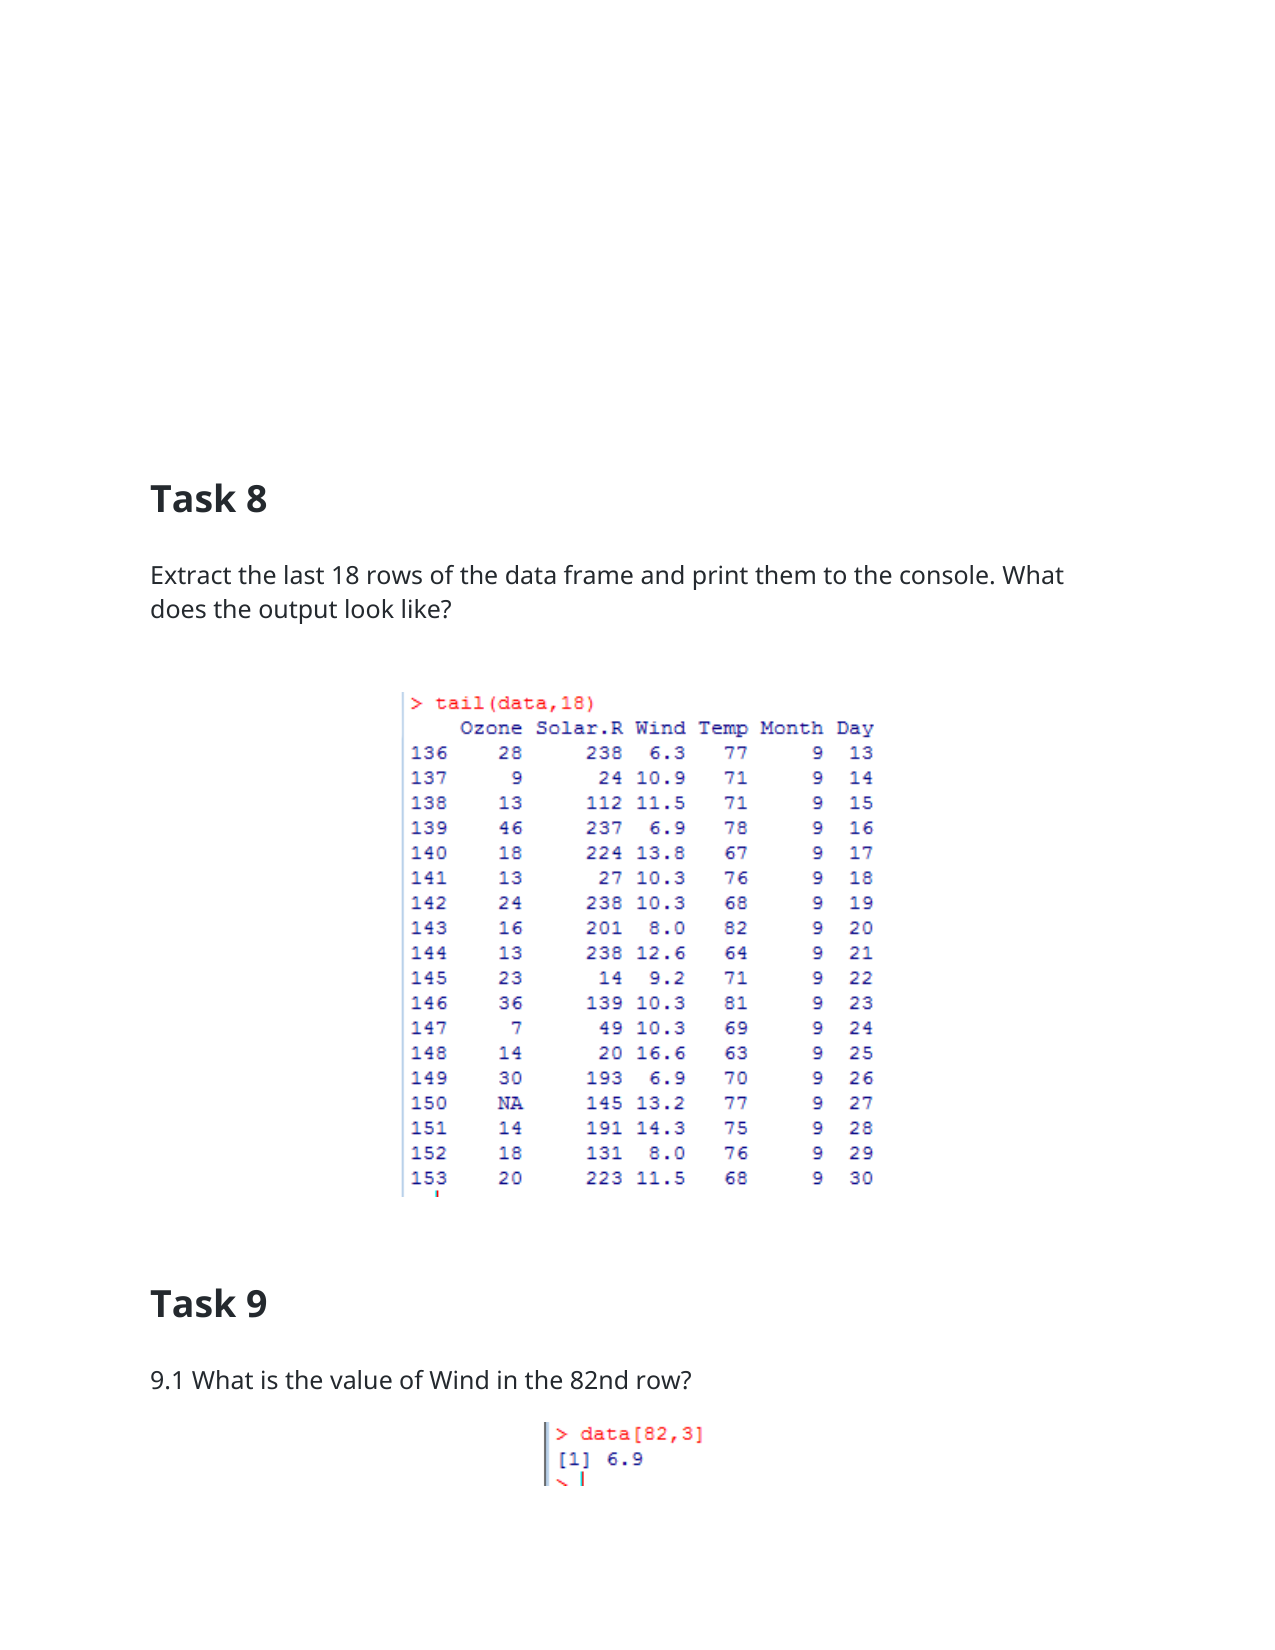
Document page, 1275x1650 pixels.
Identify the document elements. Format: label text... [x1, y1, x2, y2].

subtitle Task 8 [150, 472, 1125, 532]
picture [401, 692, 921, 1197]
subtitle Task 9 [150, 1277, 1125, 1337]
picture [543, 1422, 732, 1486]
text Extract the last 18 rows of the data frame and print them to the console. What does the output look like? [150, 558, 1125, 626]
text 9.1 What is the value of Wind in the 82nd row? [150, 1363, 1125, 1397]
